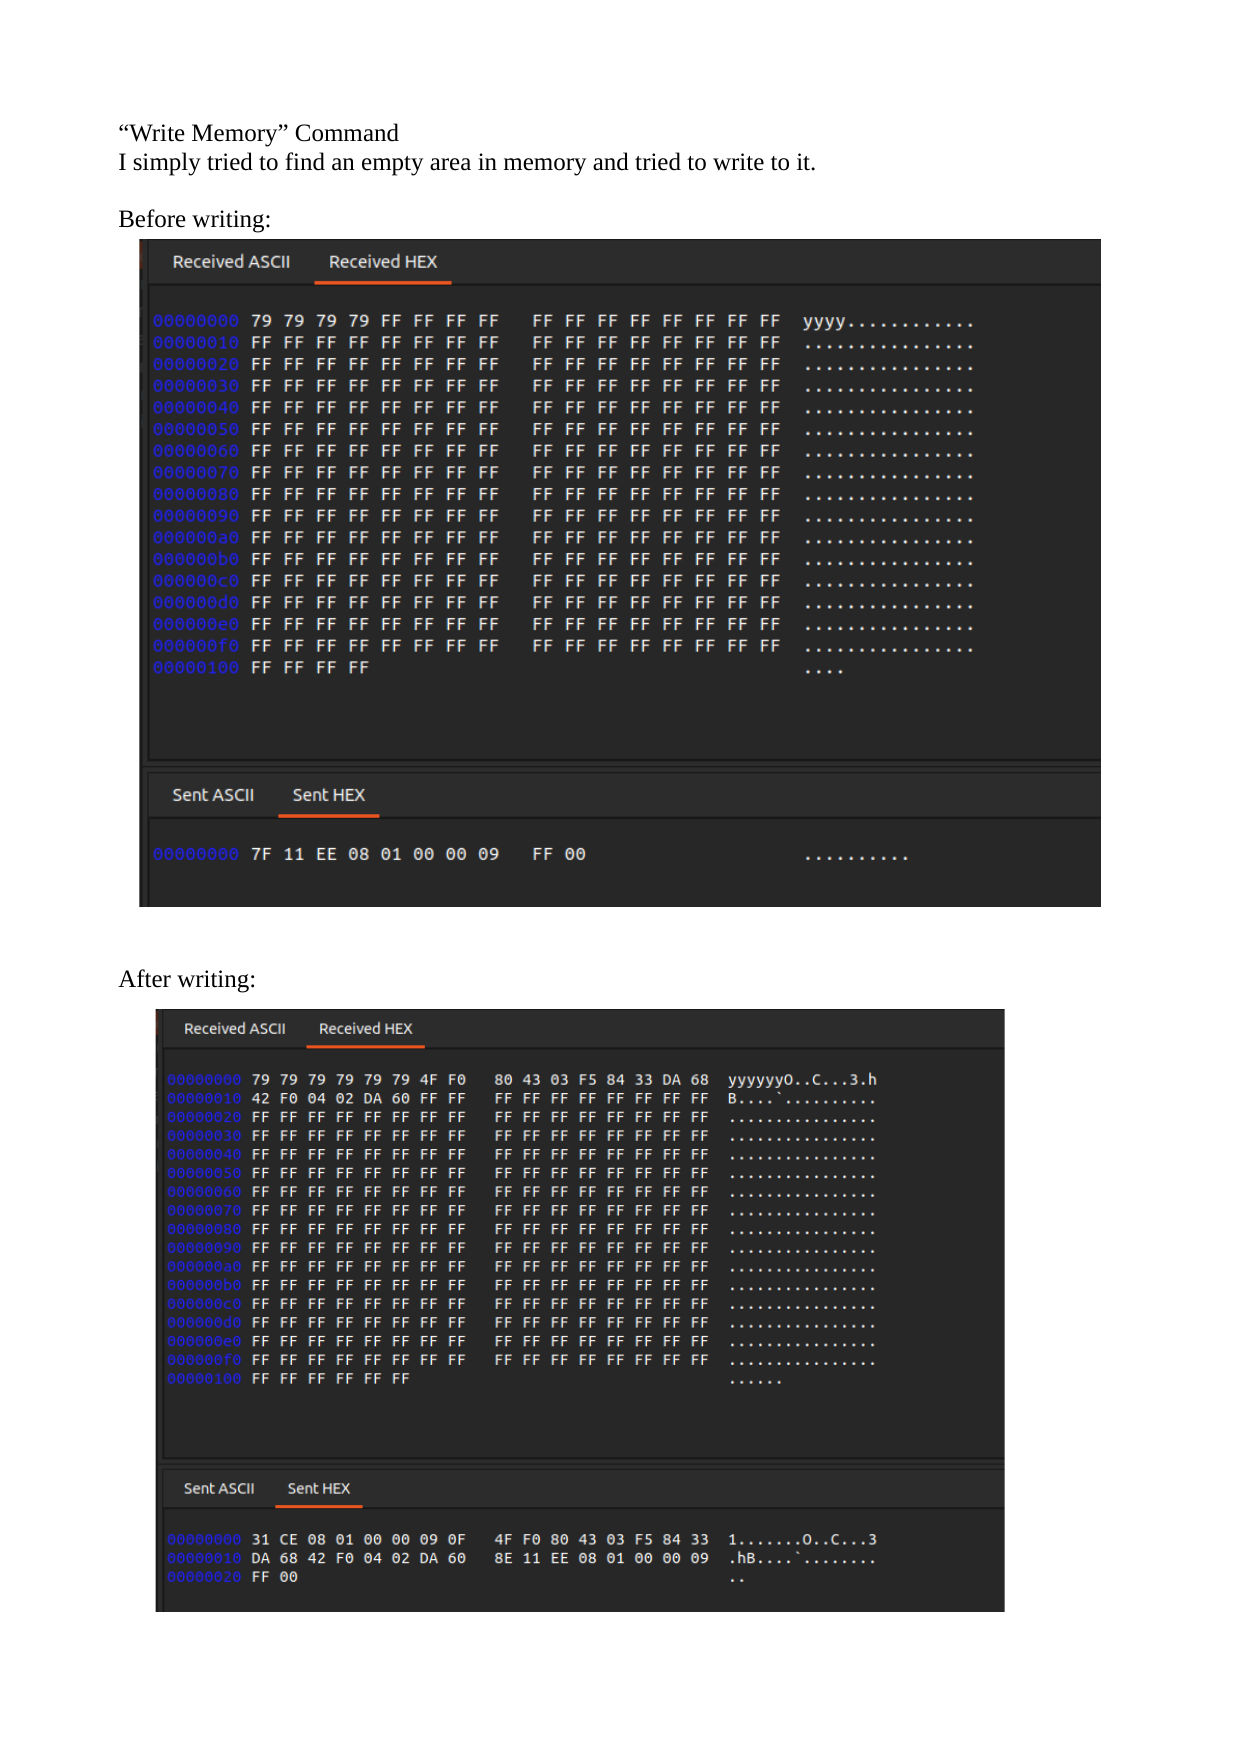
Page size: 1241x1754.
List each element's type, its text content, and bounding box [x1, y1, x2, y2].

text I simply tried to find an empty area in memory and tried to write to it. [118, 147, 1122, 176]
text After writing: [118, 964, 1122, 993]
text Before writing: [118, 204, 1122, 233]
text “Write Memory” Command [118, 118, 1122, 147]
picture [139, 239, 1101, 907]
picture [155, 1009, 1005, 1612]
